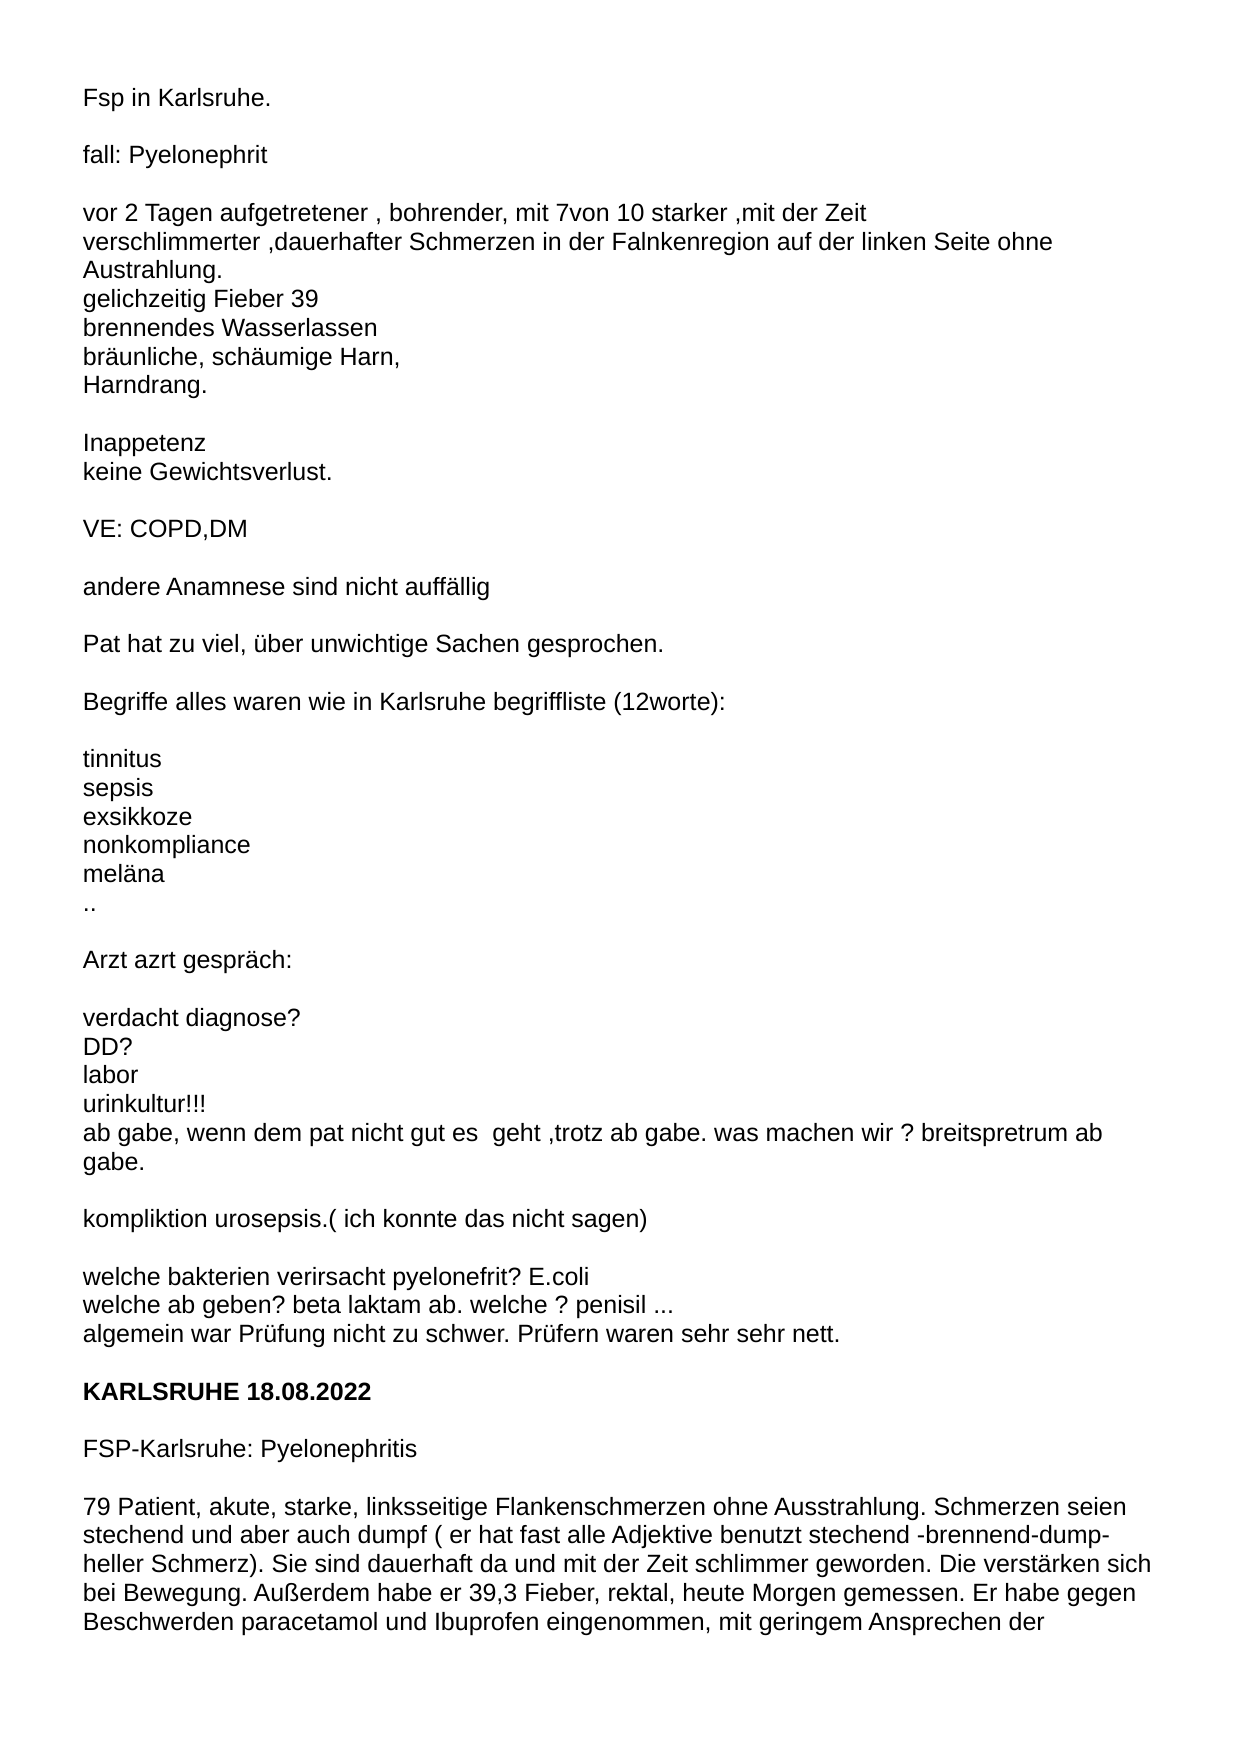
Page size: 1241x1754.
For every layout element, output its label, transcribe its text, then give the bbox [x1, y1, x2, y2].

text Pat hat zu viel, über unwichtige Sachen gesprochen. [83, 629, 1157, 658]
text gelichzeitig Fieber 39 [83, 284, 1157, 313]
text sepsis [83, 773, 1157, 801]
text verdacht diagnose? [83, 1003, 1157, 1031]
text andere Anamnese sind nicht auffällig [83, 571, 1157, 600]
text welche ab geben? beta laktam ab. welche ? penisil ... [83, 1290, 1157, 1319]
text Begriffe alles waren wie in Karlsruhe begriffliste (12worte): [83, 686, 1157, 715]
text tinnitus [83, 744, 1157, 773]
text fall: Pyelonephrit [83, 140, 1157, 169]
text urinkultur!!! [83, 1089, 1157, 1118]
text algemein war Prüfung nicht zu schwer. Prüfern waren sehr sehr nett. [83, 1319, 1157, 1348]
text Inappetenz [83, 428, 1157, 456]
text nonkompliance [83, 830, 1157, 859]
text VE: COPD,DM [83, 514, 1157, 543]
text Arzt azrt gespräch: [83, 945, 1157, 974]
text Harndrang. [83, 370, 1157, 399]
text DD? [83, 1031, 1157, 1060]
text FSP-Karlsruhe: Pyelonephritis [83, 1434, 1157, 1463]
text .. [83, 888, 1157, 916]
text vor 2 Tagen aufgetretener , bohrender, mit 7von 10 starker ,mit der Zeit verschlimmerter ,dauerhafter Schmerzen in der Falnkenregion auf der linken Seite ohne Austrahlung. [83, 198, 1157, 284]
text Fsp in Karlsruhe. [83, 83, 1157, 111]
text bräunliche, schäumige Harn, [83, 341, 1157, 370]
text meläna [83, 859, 1157, 888]
text exsikkoze [83, 801, 1157, 830]
text labor [83, 1060, 1157, 1089]
text ab gabe, wenn dem pat nicht gut es geht ,trotz ab gabe. was machen wir ? breitspretrum ab gabe. [83, 1118, 1157, 1175]
text 79 Patient, akute, starke, linksseitige Flankenschmerzen ohne Ausstrahlung. Schmerzen seien stechend und aber auch dumpf ( er hat fast alle Adjektive benutzt stechend -brennend-dump- heller Schmerz). Sie sind dauerhaft da und mit der Zeit schlimmer geworden. Die verstärken sich bei Bewegung. Außerdem habe er 39,3 Fieber, rektal, heute Morgen gemessen. Er habe gegen Beschwerden paracetamol und Ibuprofen eingenommen, mit geringem Ansprechen der [83, 1491, 1157, 1635]
text kompliktion urosepsis.( ich konnte das nicht sagen) [83, 1204, 1157, 1233]
text welche bakterien verirsacht pyelonefrit? E.coli [83, 1261, 1157, 1290]
text brennendes Wasserlassen [83, 313, 1157, 341]
text keine Gewichtsverlust. [83, 456, 1157, 485]
text KARLSRUHE 18.08.2022 [83, 1376, 1157, 1405]
